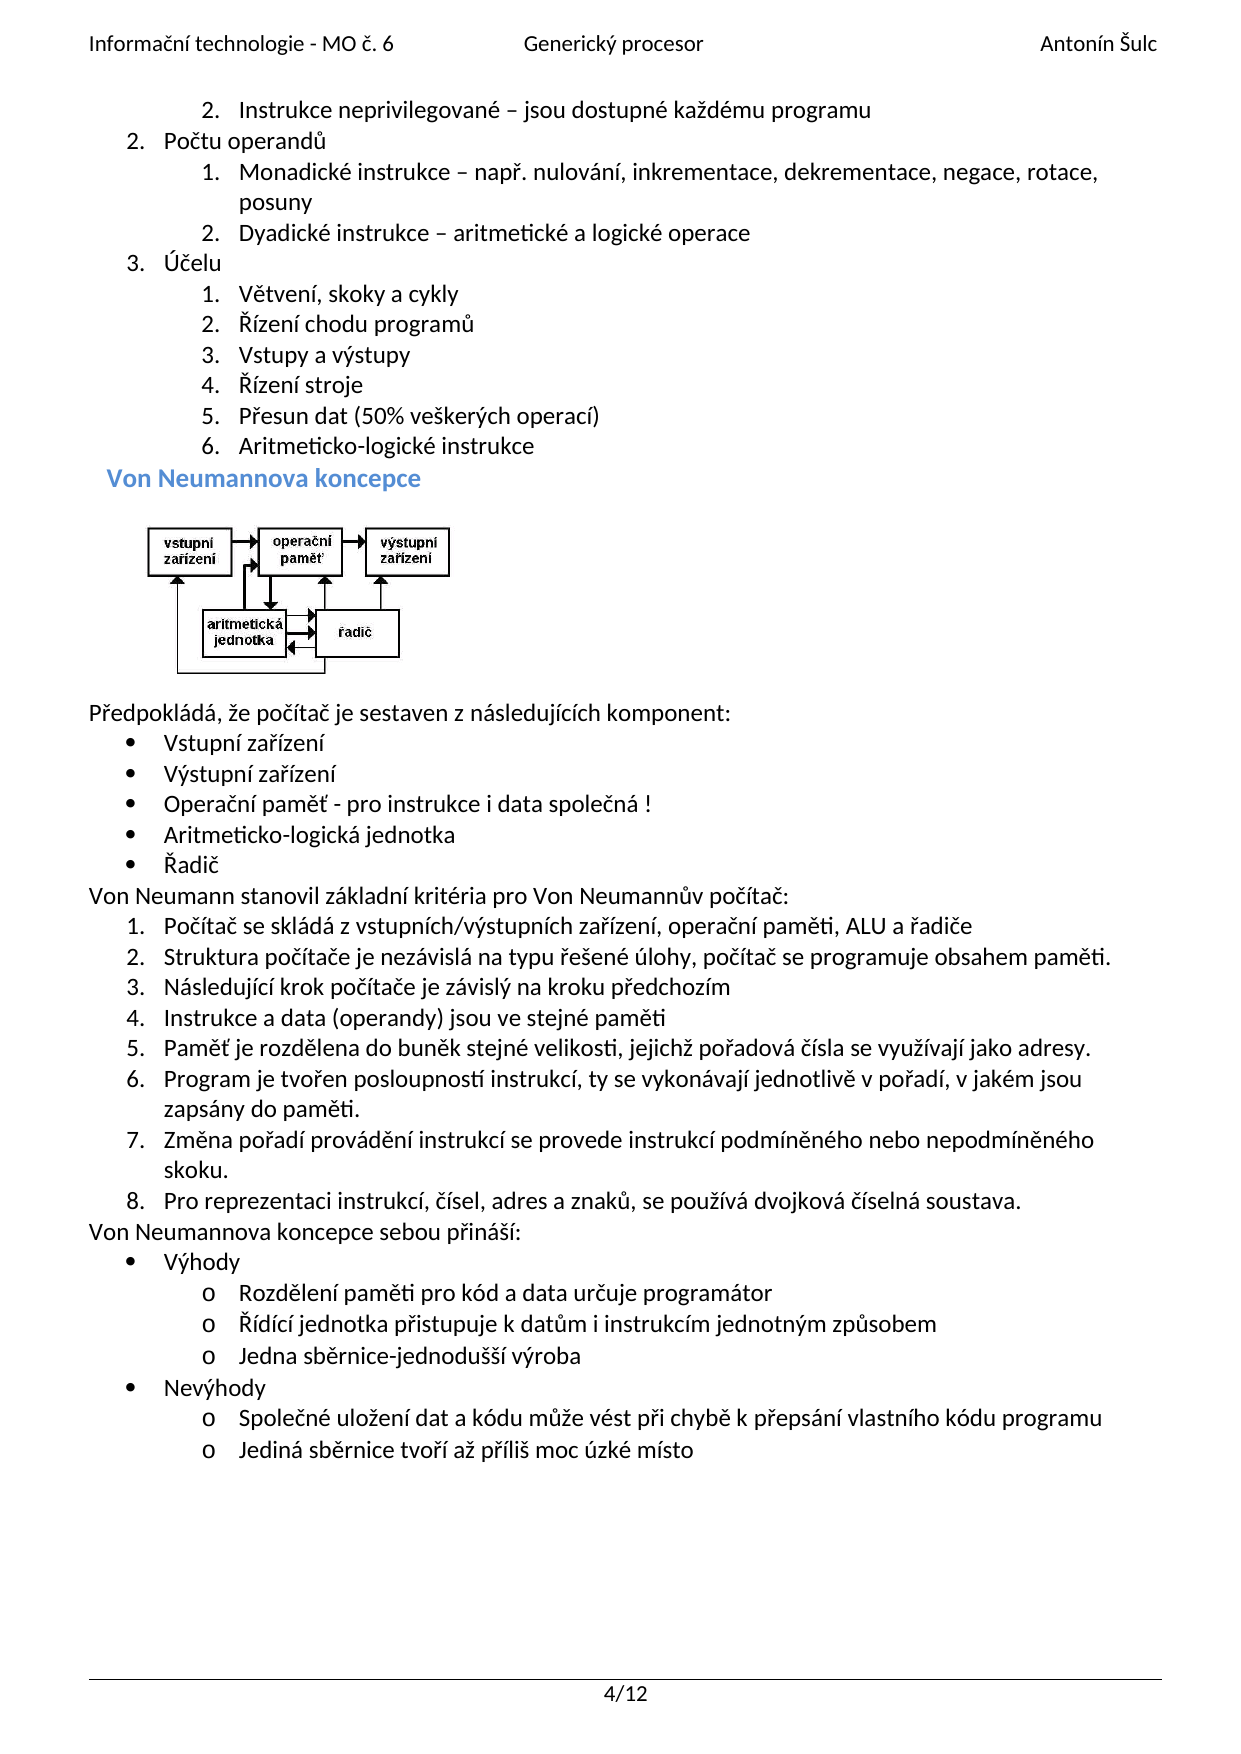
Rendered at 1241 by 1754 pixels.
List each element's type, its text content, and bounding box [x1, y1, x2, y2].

list Monadické instrukce – např. nulování, inkrementace, dekrementace, negace, rotace, posuny [201, 156, 1162, 217]
picture [122, 503, 462, 688]
text Von Neumannova koncepce [106, 461, 1162, 494]
list Výstupní zařízení [126, 758, 1162, 788]
list Jediná sběrnice tvoří až příliš moc úzké místo [201, 1434, 1162, 1466]
list Struktura počítače je nezávislá na typu řešené úlohy, počítač se programuje obsahem paměti. [126, 941, 1162, 971]
text Von Neumannova koncepce sebou přináší: [89, 1216, 1162, 1246]
list Dyadické instrukce – aritmetické a logické operace [201, 217, 1162, 247]
text Von Neumann stanovil základní kritéria pro Von Neumannův počítač: [89, 880, 1162, 910]
list Počtu operandů [126, 125, 1162, 156]
list Následující krok počítače je závislý na kroku předchozím [126, 971, 1162, 1002]
list Řadič [126, 849, 1162, 880]
list Účelu [126, 247, 1162, 278]
list Pro reprezentaci instrukcí, čísel, adres a znaků, se používá dvojková číselná soustava. [126, 1185, 1162, 1216]
list Rozdělení paměti pro kód a data určuje programátor [201, 1277, 1162, 1308]
list Řídící jednotka přistupuje k datům i instrukcím jednotným způsobem [201, 1308, 1162, 1340]
list Program je tvořen posloupností instrukcí, ty se vykonávají jednotlivě v pořadí, v jakém jsou zapsány do paměti. [126, 1063, 1162, 1124]
list Společné uložení dat a kódu může vést při chybě k přepsání vlastního kódu programu [201, 1402, 1162, 1434]
list Instrukce a data (operandy) jsou ve stejné paměti [126, 1002, 1162, 1032]
list Jedna sběrnice-jednodušší výroba [201, 1340, 1162, 1372]
list Výhody [126, 1246, 1162, 1277]
list Přesun dat (50% veškerých operací) [201, 400, 1162, 430]
list Vstupy a výstupy [201, 339, 1162, 369]
list Řízení stroje [201, 369, 1162, 400]
list Větvení, skoky a cykly [201, 278, 1162, 308]
list Paměť je rozdělena do buněk stejné velikosti, jejichž pořadová čísla se využívají jako adresy. [126, 1032, 1162, 1063]
list Řízení chodu programů [201, 308, 1162, 339]
text Předpokládá, že počítač je sestaven z následujících komponent: [89, 697, 1162, 727]
list Aritmeticko-logická jednotka [126, 819, 1162, 849]
list Vstupní zařízení [126, 727, 1162, 758]
list Počítač se skládá z vstupních/výstupních zařízení, operační paměti, ALU a řadiče [126, 910, 1162, 941]
list Nevýhody [126, 1372, 1162, 1402]
list Změna pořadí provádění instrukcí se provede instrukcí podmíněného nebo nepodmíněného skoku. [126, 1124, 1162, 1185]
list Aritmeticko-logické instrukce [201, 430, 1162, 461]
list Operační paměť - pro instrukce i data společná ! [126, 788, 1162, 819]
list Instrukce neprivilegované – jsou dostupné každému programu [201, 95, 1162, 125]
